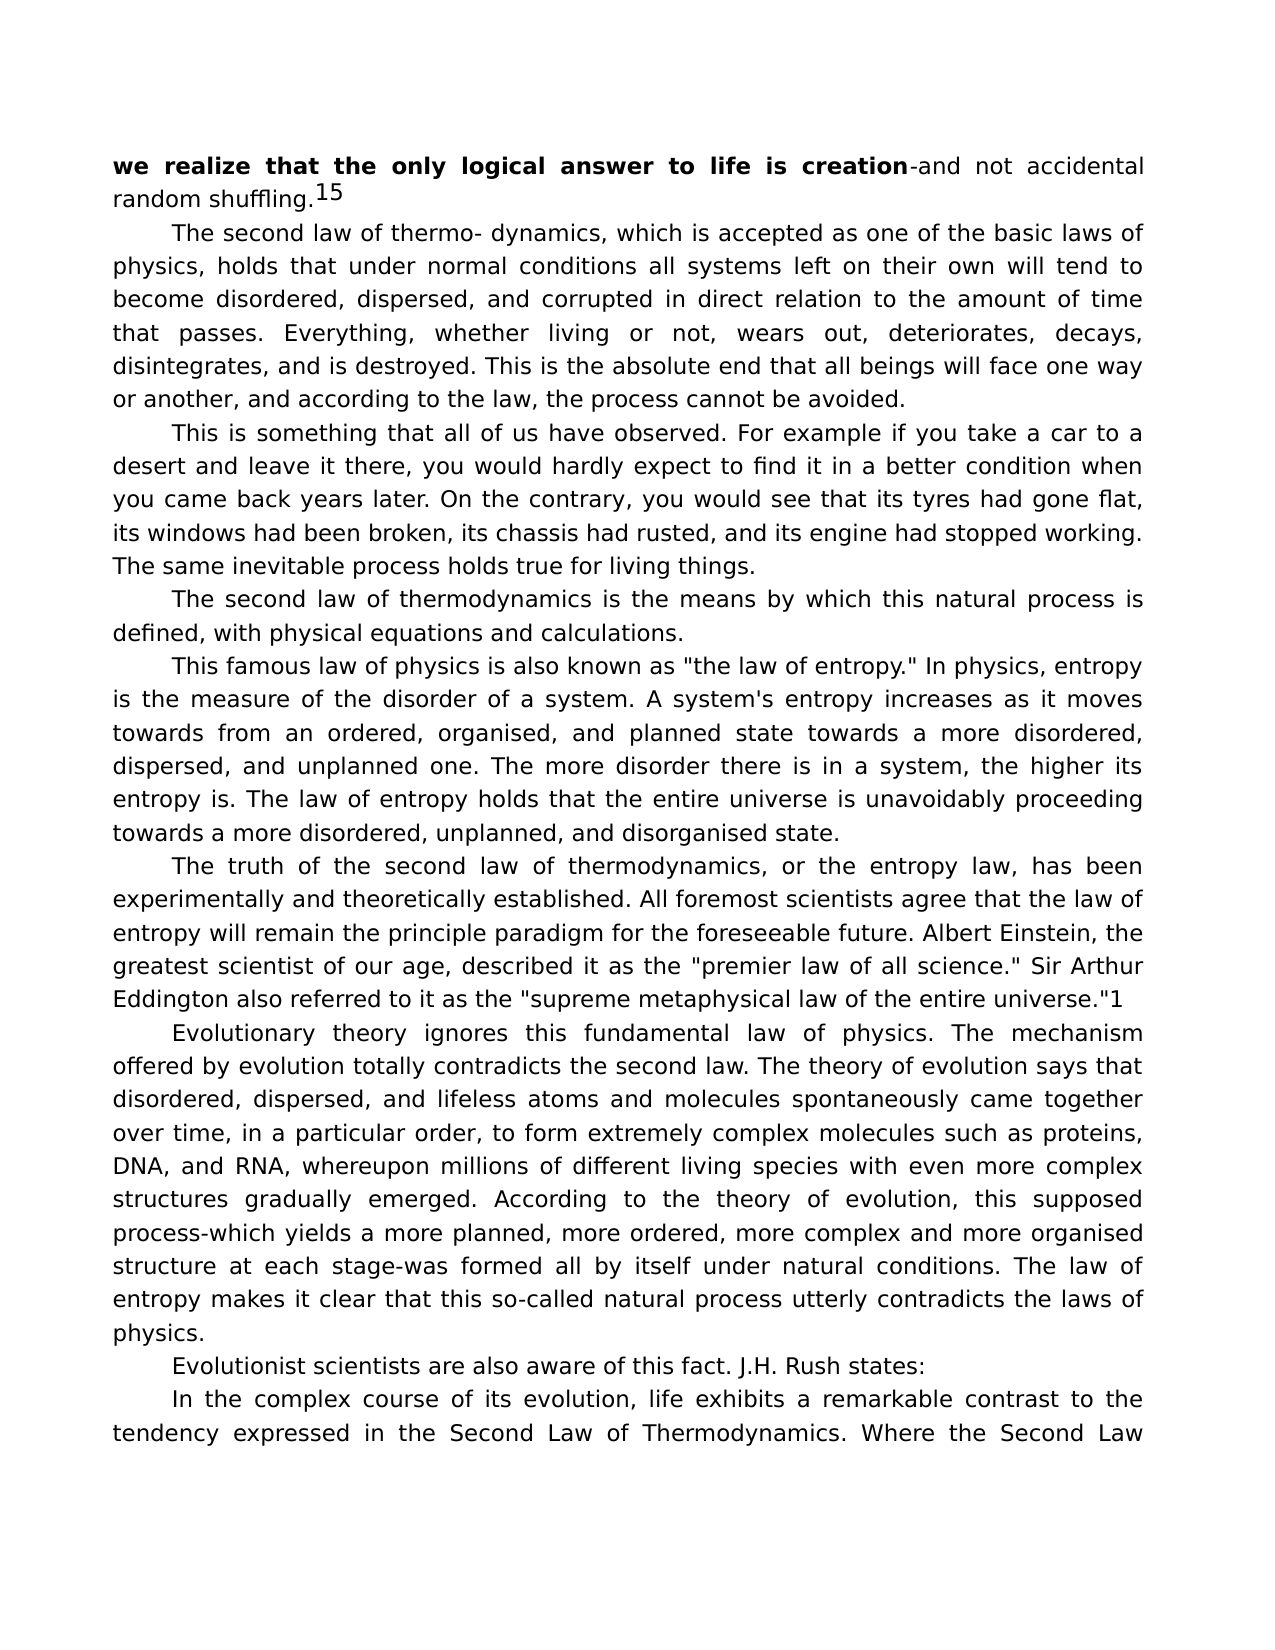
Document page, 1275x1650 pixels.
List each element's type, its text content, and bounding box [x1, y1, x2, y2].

text This is something that all of us have observed. For example if you take a car to a desert and leave it there, you would hardly expect to find it in a better condition when you came back years later. On the contrary, you would see that its tyres had gone flat, its windows had been broken, its chassis had rusted, and its engine had stopped working. The same inevitable process holds true for living things. [112, 414, 1145, 581]
text The second law of thermo- dynamics, which is accepted as one of the basic laws of physics, holds that under normal conditions all systems left on their own will tend to become disordered, dispersed, and corrupted in direct relation to the amount of time that passes. Everything, whether living or not, wears out, deteriorates, decays, disintegrates, and is destroyed. This is the absolute end that all beings will face one way or another, and according to the law, the process cannot be avoided. [112, 214, 1145, 414]
text The truth of the second law of thermodynamics, or the entropy law, has been experimentally and theoretically established. All foremost scientists agree that the law of entropy will remain the principle paradigm for the foreseeable future. Albert Einstein, the greatest scientist of our age, described it as the "premier law of all science." Sir Arthur Eddington also referred to it as the "supreme metaphysical law of the entire universe."1 [112, 848, 1145, 1014]
text This famous law of physics is also known as "the law of entropy." In physics, entropy is the measure of the disorder of a system. A system's entropy increases as it moves towards from an ordered, organised, and planned state towards a more disordered, dispersed, and unplanned one. The more disorder there is in a system, the higher its entropy is. The law of entropy holds that the entire universe is unavoidably proceeding towards a more disordered, unplanned, and disorganised state. [112, 648, 1145, 848]
text Evolutionary theory ignores this fundamental law of physics. The mechanism offered by evolution totally contradicts the second law. The theory of evolution says that disordered, dispersed, and lifeless atoms and molecules spontaneously came together over time, in a particular order, to form extremely complex molecules such as proteins, DNA, and RNA, whereupon millions of different living species with even more complex structures gradually emerged. According to the theory of evolution, this supposed process-which yields a more planned, more ordered, more complex and more organised structure at each stage-was formed all by itself under natural conditions. The law of entropy makes it clear that this so-called natural process utterly contradicts the laws of physics. [112, 1014, 1145, 1348]
text The second law of thermodynamics is the means by which this natural process is defined, with physical equations and calculations. [112, 581, 1145, 648]
text we realize that the only logical answer to life is creation-and not accidental random shuffling.15 [112, 148, 1145, 214]
text In the complex course of its evolution, life exhibits a remarkable contrast to the tendency expressed in the Second Law of Thermodynamics. Where the Second Law [112, 1381, 1145, 1448]
text Evolutionist scientists are also aware of this fact. J.H. Rush states: [112, 1348, 1145, 1381]
